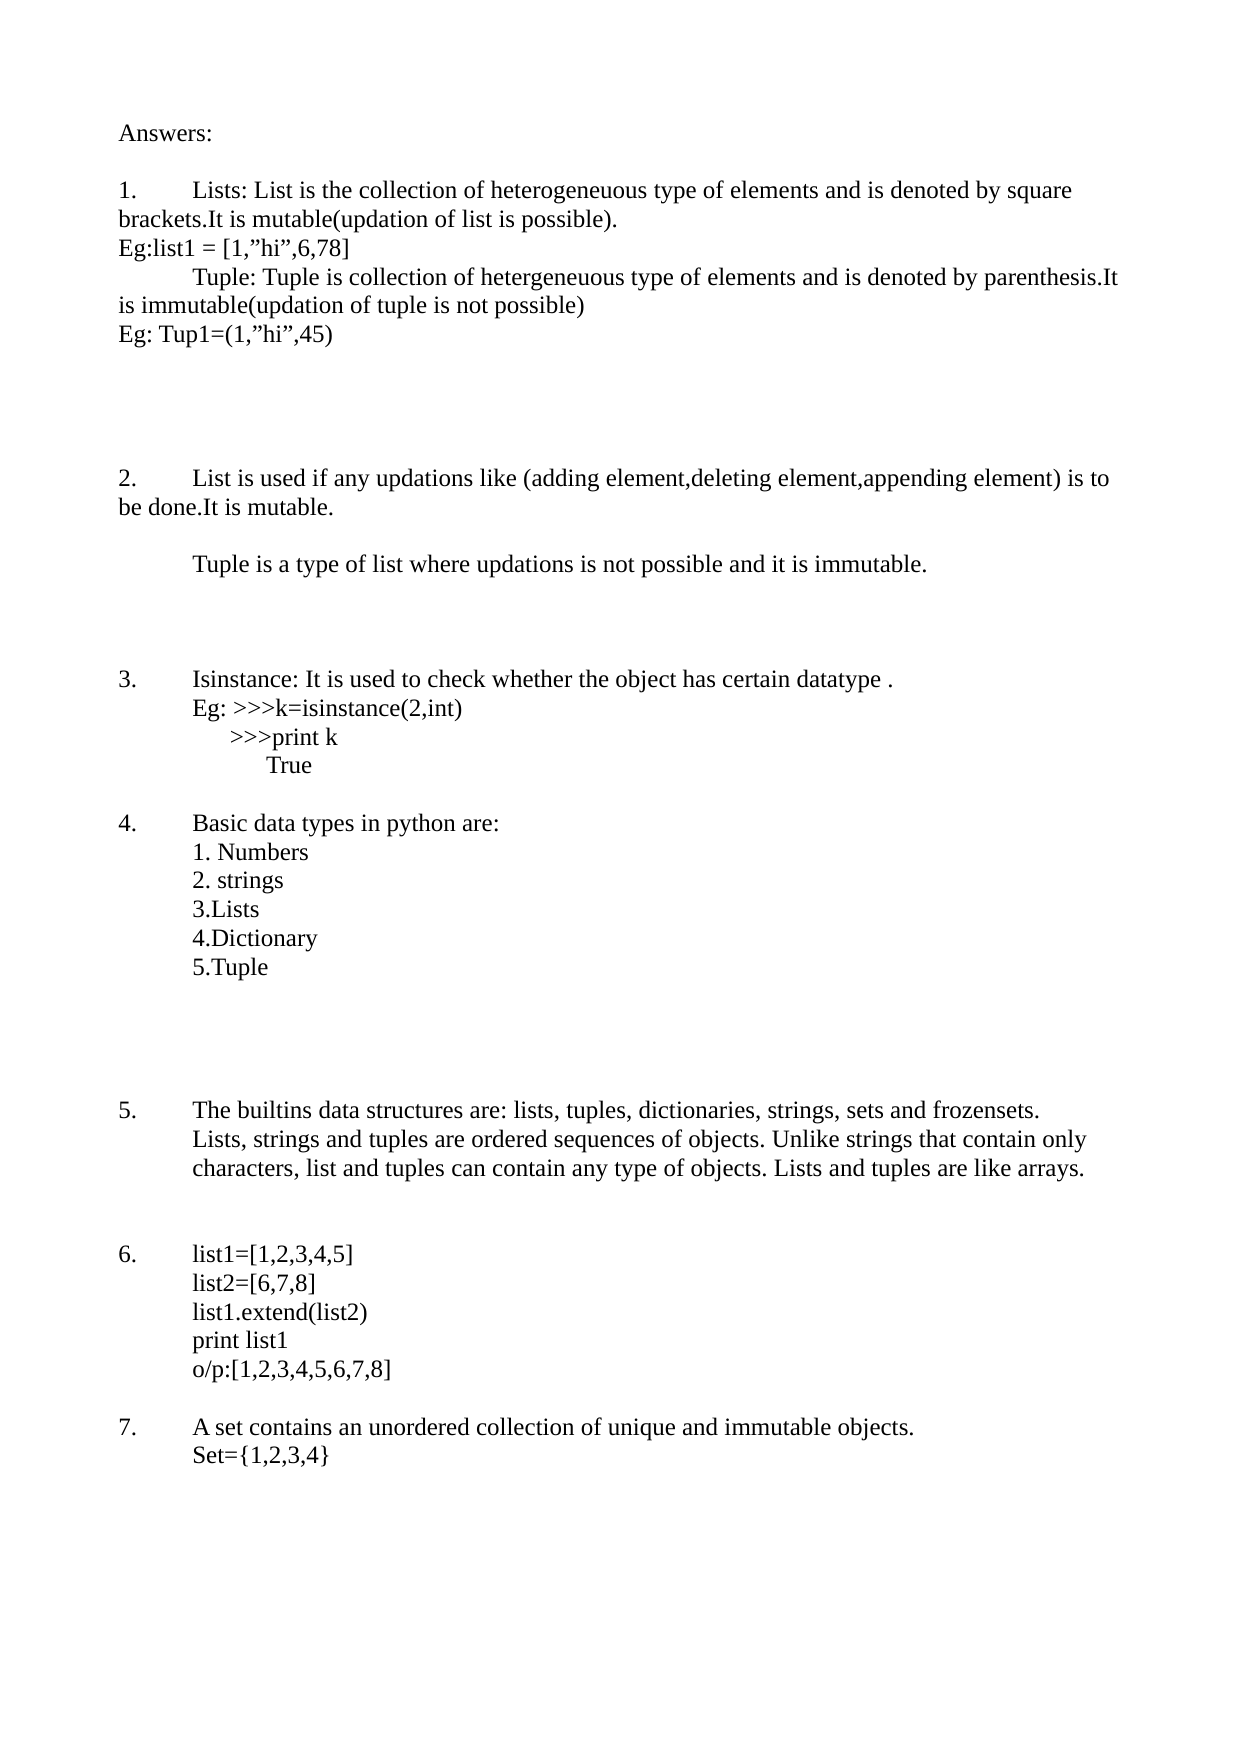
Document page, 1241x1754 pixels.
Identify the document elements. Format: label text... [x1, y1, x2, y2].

text 7. A set contains an unordered collection of unique and immutable objects. [118, 1412, 1122, 1441]
text 3. Isinstance: It is used to check whether the object has certain datatype . [118, 664, 1122, 693]
text 5.Tuple [118, 952, 1122, 981]
text 4.Dictionary [118, 923, 1122, 952]
text >>>print k [118, 722, 1122, 751]
text Tuple: Tuple is collection of hetergeneuous type of elements and is denoted by parenthesis.It is immutable(updation of tuple is not possible) [118, 262, 1122, 319]
text 6. list1=[1,2,3,4,5] [118, 1239, 1122, 1268]
text Tuple is a type of list where updations is not possible and it is immutable. [118, 549, 1122, 578]
text 3.Lists [118, 894, 1122, 923]
text Lists, strings and tuples are ordered sequences of objects. Unlike strings that contain only characters, list and tuples can contain any type of objects. Lists and tuples are like arrays. [118, 1124, 1122, 1182]
text 2. List is used if any updations like (adding element,deleting element,appending element) is to be done.It is mutable. [118, 463, 1122, 521]
text Eg: Tup1=(1,”hi”,45) [118, 319, 1122, 348]
text 1. Numbers [118, 837, 1122, 866]
text list1.extend(list2) [118, 1297, 1122, 1326]
text Eg: >>>k=isinstance(2,int) [118, 693, 1122, 722]
text 2. strings [118, 866, 1122, 894]
text Eg:list1 = [1,”hi”,6,78] [118, 233, 1122, 262]
text 1. Lists: List is the collection of heterogeneuous type of elements and is denoted by square brackets.It is mutable(updation of list is possible). [118, 176, 1122, 233]
text o/p:[1,2,3,4,5,6,7,8] [118, 1354, 1122, 1383]
text 5. The builtins data structures are: lists, tuples, dictionaries, strings, sets and frozensets. [118, 1096, 1122, 1124]
text print list1 [118, 1326, 1122, 1354]
text True [118, 751, 1122, 779]
text list2=[6,7,8] [118, 1268, 1122, 1297]
text Answers: [118, 118, 1122, 147]
text 4. Basic data types in python are: [118, 808, 1122, 837]
text Set={1,2,3,4} [118, 1441, 1122, 1469]
